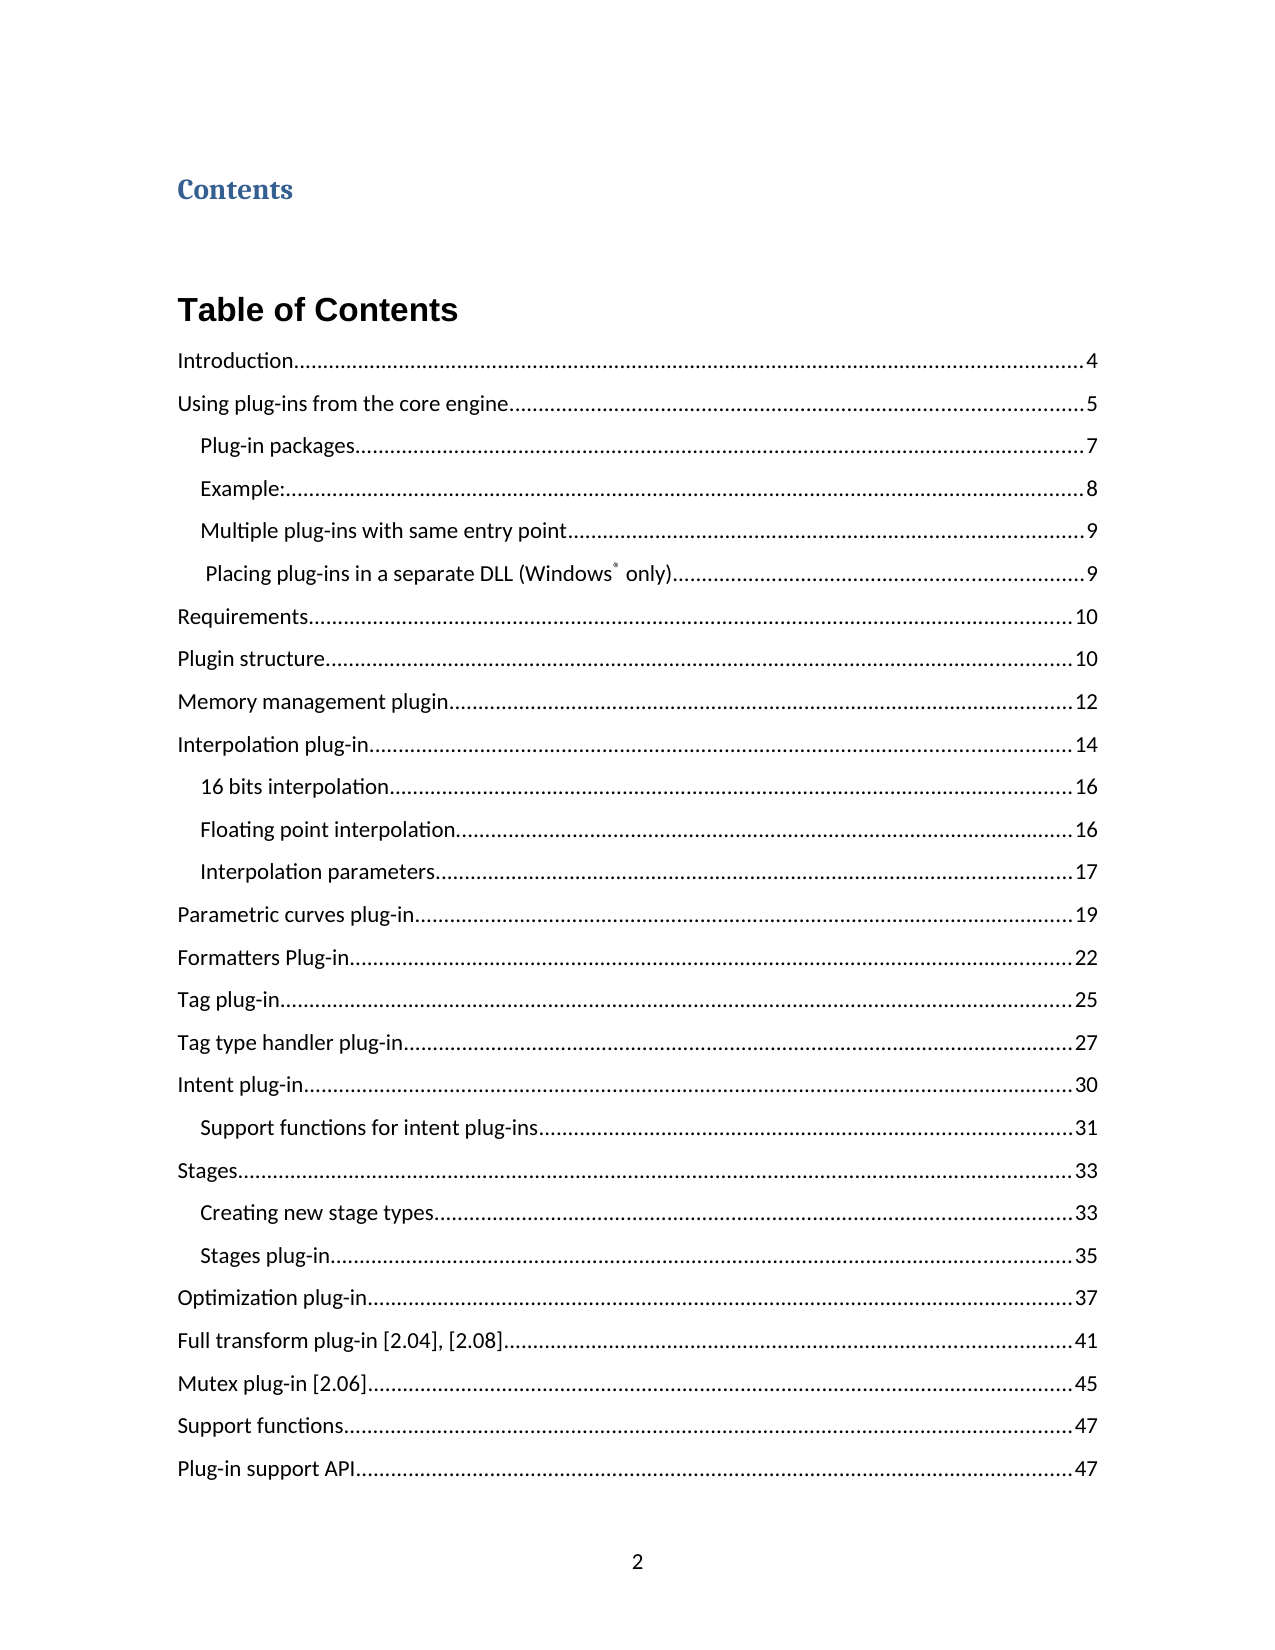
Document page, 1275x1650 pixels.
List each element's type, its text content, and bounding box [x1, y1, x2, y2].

subtitle Contents [177, 173, 1098, 207]
text Interpolation plug-in 14 [177, 730, 1098, 758]
text Tag type handler plug-in 27 [177, 1028, 1098, 1056]
text 16 bits interpolation. 16 [200, 772, 1098, 800]
text Example: 8 [200, 474, 1098, 502]
text Stages 33 [177, 1156, 1098, 1184]
text Optimization plug-in. 37 [177, 1283, 1098, 1312]
text Memory management plugin 12 [177, 687, 1098, 715]
text Parametric curves plug-in 19 [177, 900, 1098, 928]
text Creating new stage types 33 [200, 1198, 1098, 1226]
text Formatters Plug-in 22 [177, 943, 1098, 971]
text Intent plug-in 30 [177, 1071, 1098, 1098]
text Plugin structure 10 [177, 644, 1098, 672]
text Stages plug-in. 35 [200, 1241, 1098, 1269]
text Mutex plug-in [2.06] 45 [177, 1369, 1098, 1397]
text Support functions for intent plug-ins 31 [200, 1113, 1098, 1141]
text Full transform plug-in [2.04], [2.08] 41 [177, 1326, 1098, 1354]
text Support functions 47 [177, 1411, 1098, 1439]
text Introduction 4 [177, 346, 1098, 374]
text Requirements 10 [177, 602, 1098, 630]
text Floating point interpolation. 16 [200, 815, 1098, 843]
text Placing plug-ins in a separate DLL (Windows® only) 9 [200, 559, 1098, 587]
subtitle Table of Contents [177, 289, 1098, 328]
text Interpolation parameters 17 [200, 857, 1098, 886]
text Plug-in support API 47 [177, 1454, 1098, 1482]
text Tag plug-in 25 [177, 985, 1098, 1013]
text Multiple plug-ins with same entry point 9 [200, 517, 1098, 545]
text Plug-in packages 7 [200, 431, 1098, 459]
text Using plug-ins from the core engine 5 [177, 389, 1098, 417]
